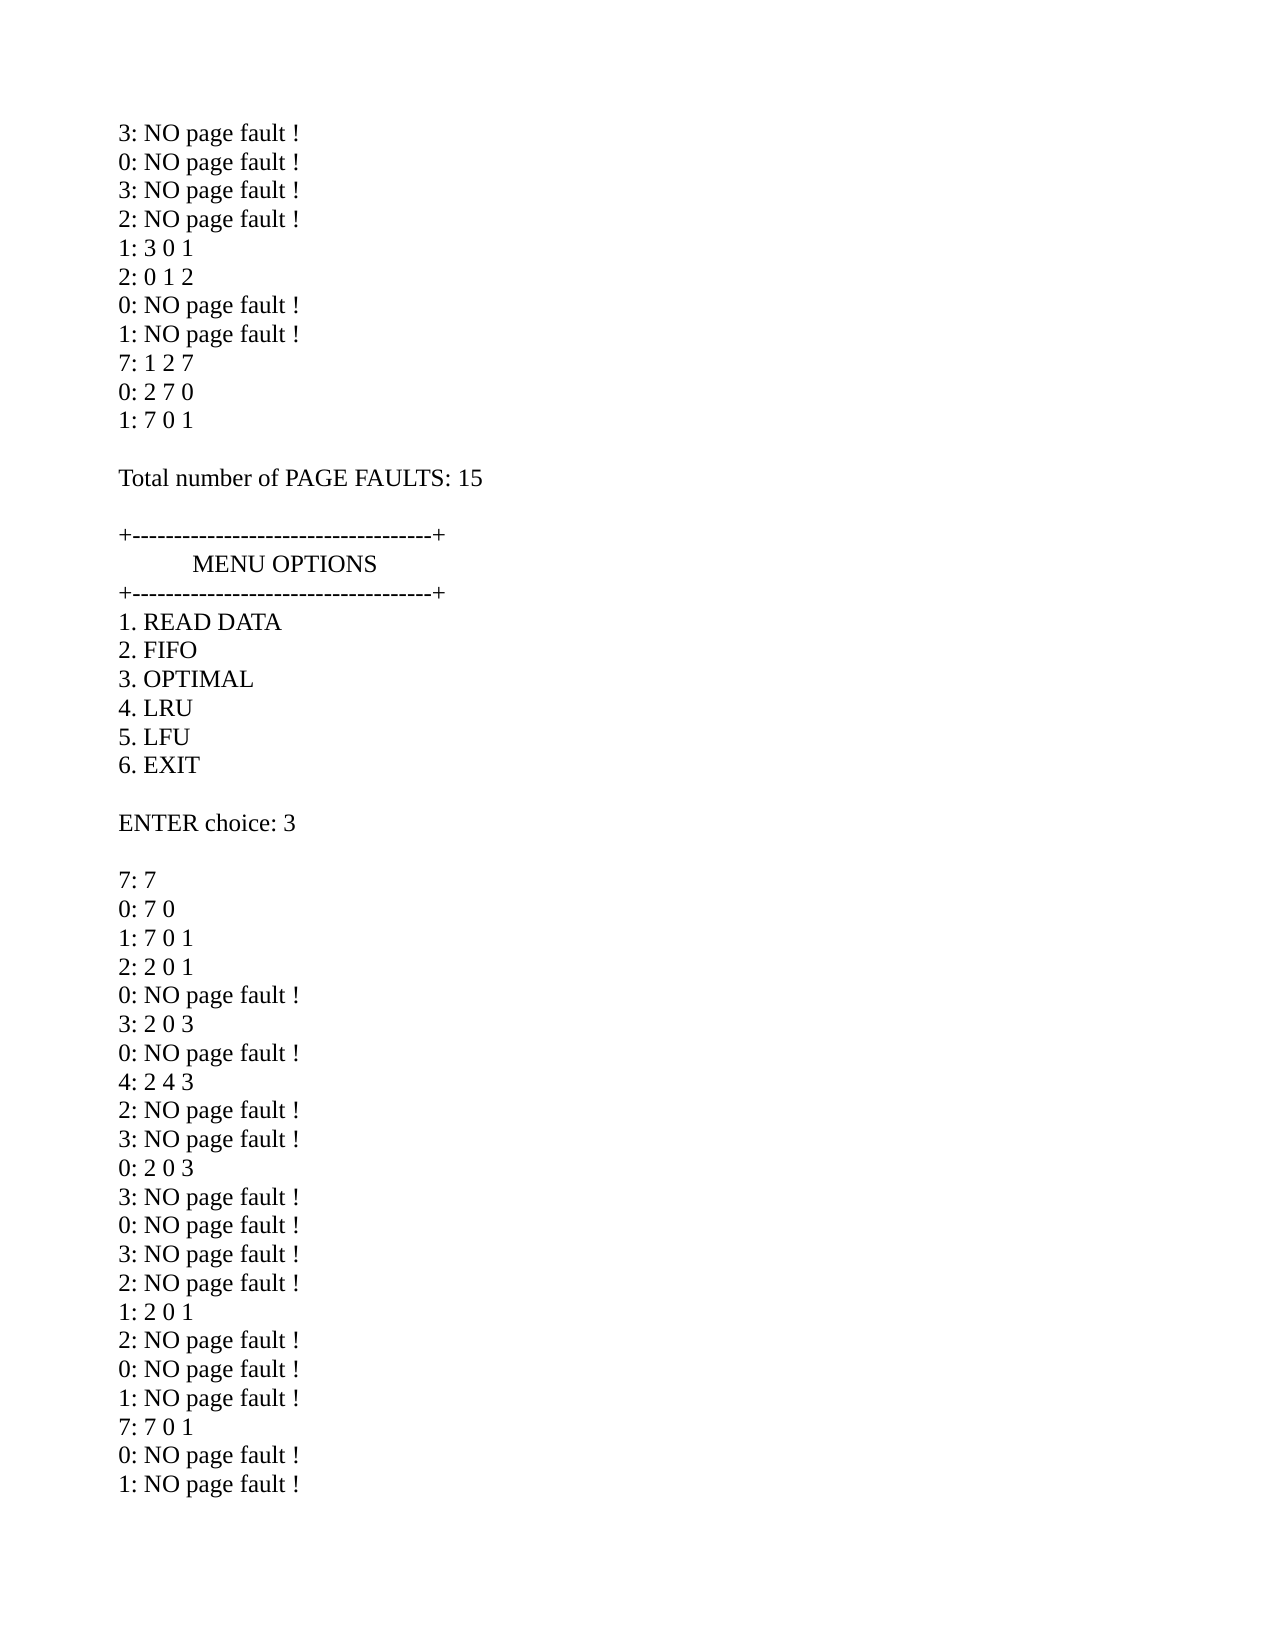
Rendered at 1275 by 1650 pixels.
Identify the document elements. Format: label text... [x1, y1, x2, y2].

text 7: 7 0: 7 0 1: 7 0 1 2: 2 0 1 0: NO page fault ! 3: 2 0 3 0: NO page fault ! 4: 2 4 3 2: NO page fault ! 3: NO page fault ! 0: 2 0 3 3: NO page fault ! 0: NO page fault ! 3: NO page fault ! 2: NO page fault ! 1: 2 0 1 2: NO page fault ! 0: NO page fault ! 1: NO page fault ! 7: 7 0 1 0: NO page fault ! 1: NO page fault ! [118, 866, 1157, 1498]
text ENTER choice: 3 [118, 779, 1157, 837]
text Total number of PAGE FAULTS: 15 [118, 434, 1157, 492]
text +------------------------------------+ MENU OPTIONS +------------------------------------+ 1. READ DATA 2. FIFO 3. OPTIMAL 4. LRU 5. LFU 6. EXIT [118, 521, 1157, 779]
text 3: NO page fault ! 0: NO page fault ! 3: NO page fault ! 2: NO page fault ! 1: 3 0 1 2: 0 1 2 0: NO page fault ! 1: NO page fault ! 7: 1 2 7 0: 2 7 0 1: 7 0 1 [118, 118, 1157, 434]
